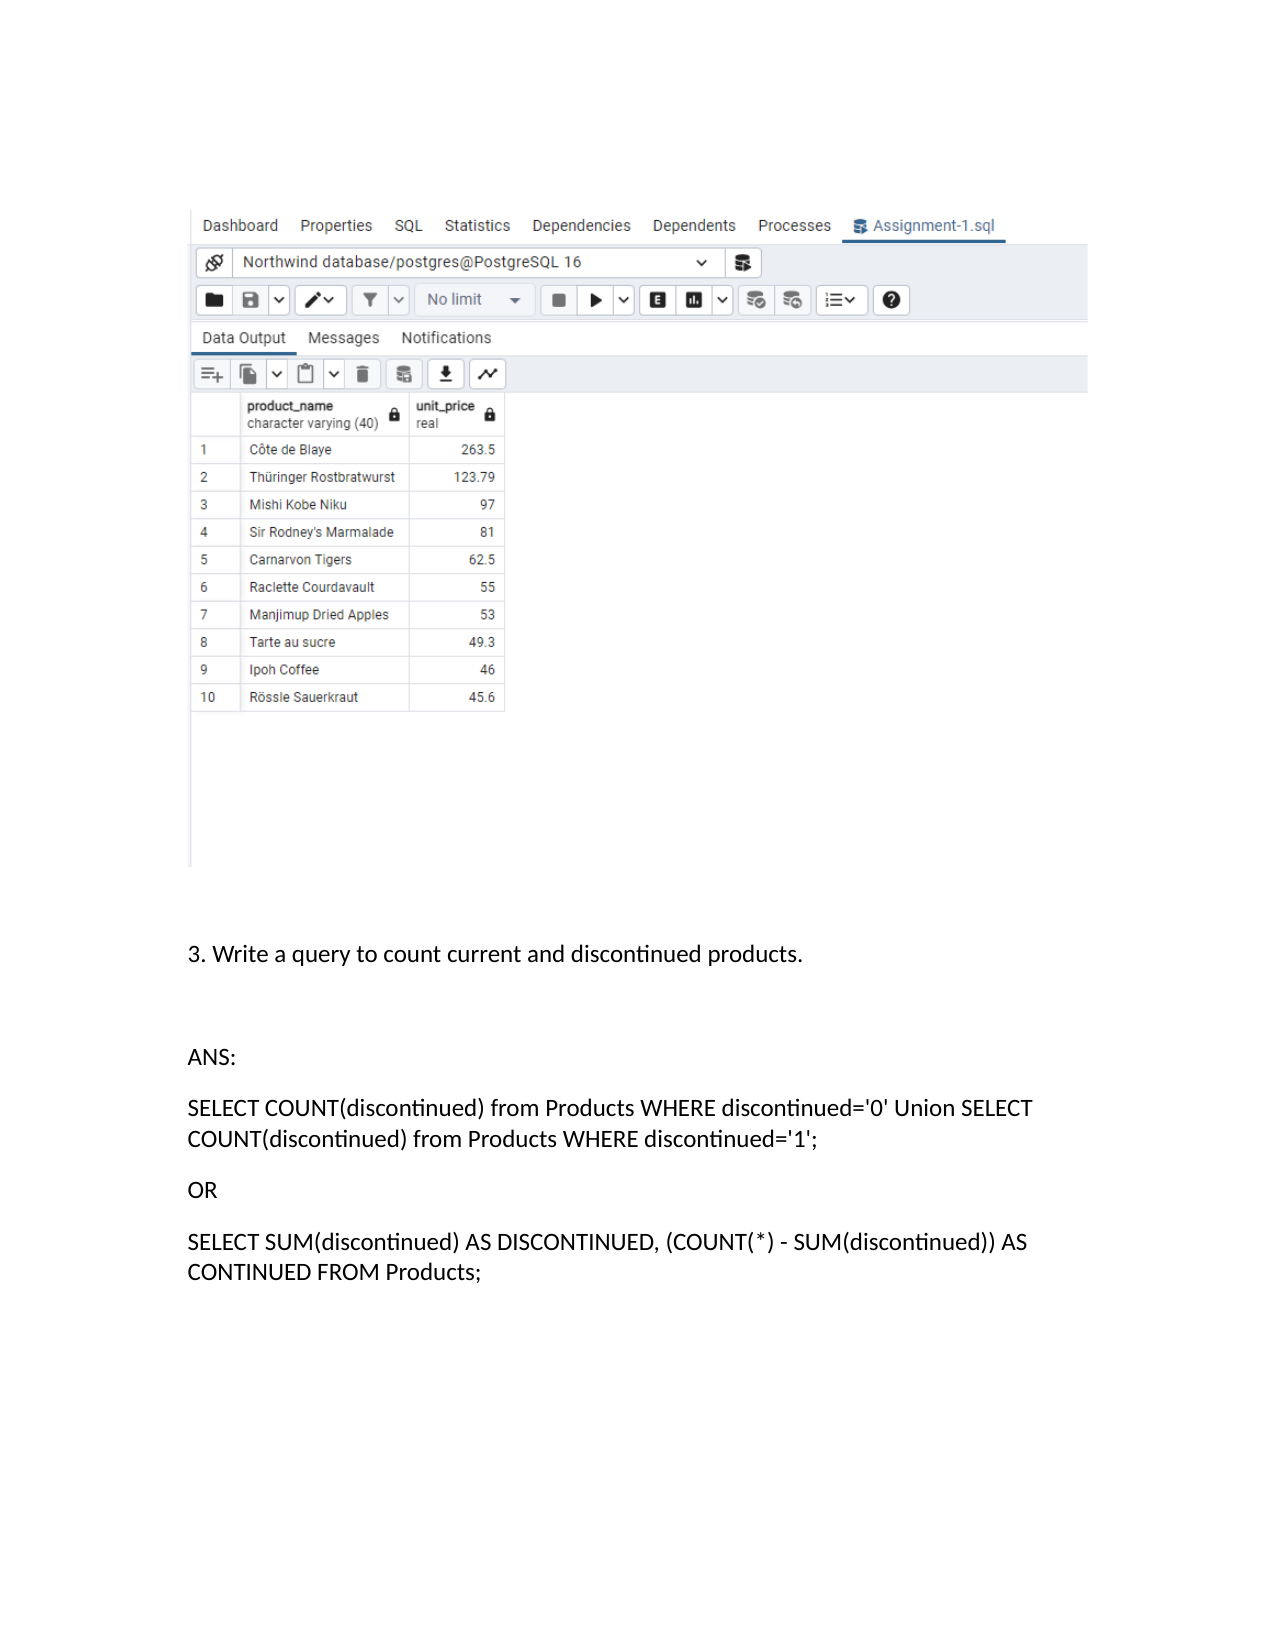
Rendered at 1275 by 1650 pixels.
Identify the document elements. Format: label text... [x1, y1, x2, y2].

text OR [187, 1174, 1087, 1205]
text SELECT COUNT(discontinued) from Products WHERE discontinued='0' Union SELECT COUNT(discontinued) from Products WHERE discontinued='1'; [187, 1092, 1087, 1153]
text 3. Write a query to count current and discontinued products. [187, 938, 1087, 969]
text ANS: [187, 1041, 1087, 1072]
text SELECT SUM(discontinued) AS DISCONTINUED, (COUNT(*) - SUM(discontinued)) AS CONTINUED FROM Products; [187, 1226, 1087, 1287]
